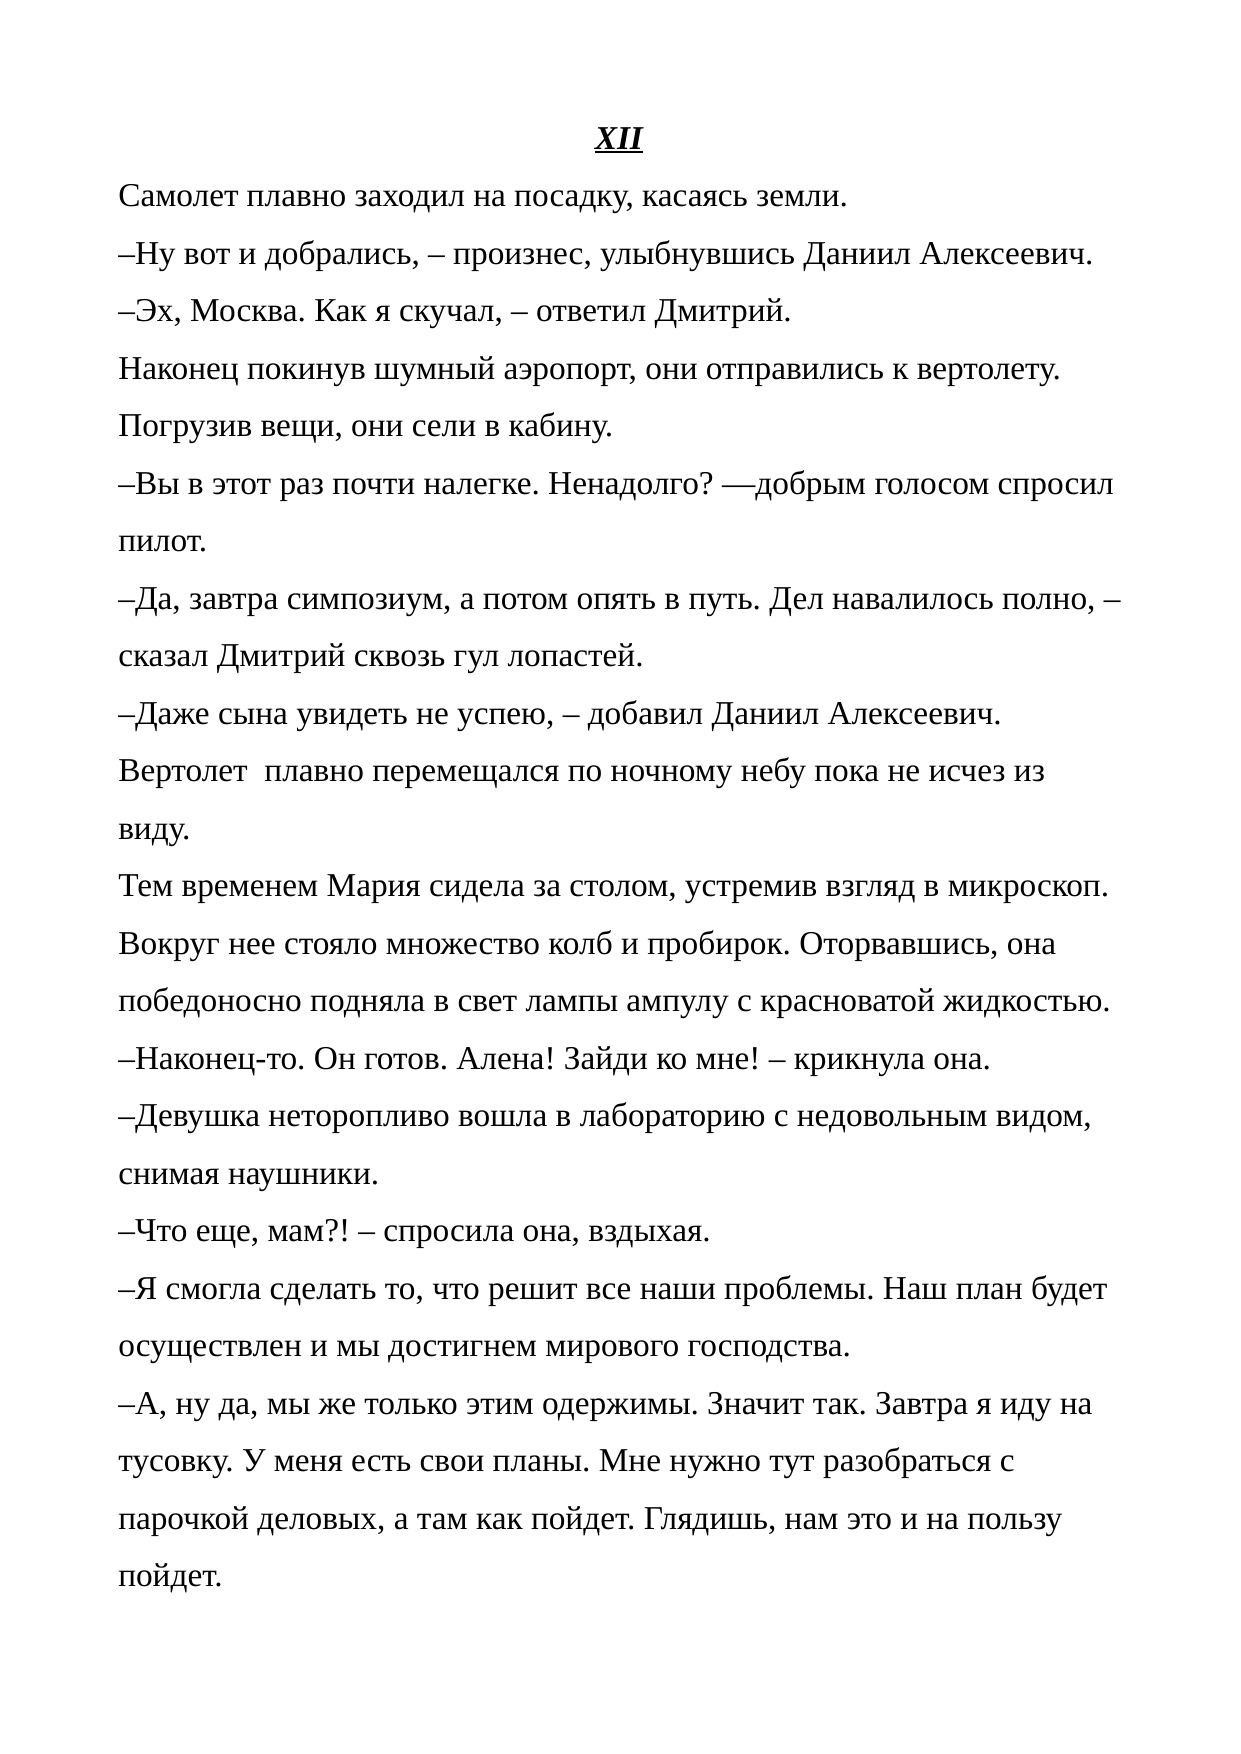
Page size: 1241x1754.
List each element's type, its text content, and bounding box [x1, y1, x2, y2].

text –Вы в этот раз почти налегке. Ненадолго? —добрым голосом спросил пилот. [118, 463, 1122, 559]
text –А, ну да, мы же только этим одержимы. Значит так. Завтра я иду на тусовку. У меня есть свои планы. Мне нужно тут разобраться с парочкой деловых, а там как пойдет. Глядишь, нам это и на пользу пойдет. [118, 1383, 1122, 1594]
text –Девушка неторопливо вошла в лабораторию с недовольным видом, снимая наушники. [118, 1096, 1122, 1191]
text Вертолет плавно перемещался по ночному небу пока не исчез из виду. [118, 751, 1122, 846]
text Тем временем Мария сидела за столом, устремив взгляд в микроскоп. Вокруг нее стояло множество колб и пробирок. Оторвавшись, она победоносно подняла в свет лампы ампулу с красноватой жидкостью. [118, 866, 1122, 1019]
text –Что еще, мам?! – спросила она, вздыхая. [118, 1211, 1122, 1249]
text –Даже сына увидеть не успею, – добавил Даниил Алексеевич. [118, 693, 1122, 731]
text –Эх, Москва. Как я скучал, – ответил Дмитрий. [118, 291, 1122, 329]
text Самолет плавно заходил на посадку, касаясь земли. [118, 176, 1122, 214]
text –Да, завтра симпозиум, а потом опять в путь. Дел навалилось полно, – сказал Дмитрий сквозь гул лопастей. [118, 578, 1122, 674]
text –Ну вот и добрались, – произнес, улыбнувшись Даниил Алексеевич. [118, 233, 1122, 271]
text –Я смогла сделать то, что решит все наши проблемы. Наш план будет осуществлен и мы достигнем мирового господства. [118, 1268, 1122, 1364]
text XII [118, 118, 1122, 156]
text Наконец покинув шумный аэропорт, они отправились к вертолету. Погрузив вещи, они сели в кабину. [118, 348, 1122, 444]
text –Наконец-то. Он готов. Алена! Зайди ко мне! – крикнула она. [118, 1038, 1122, 1076]
